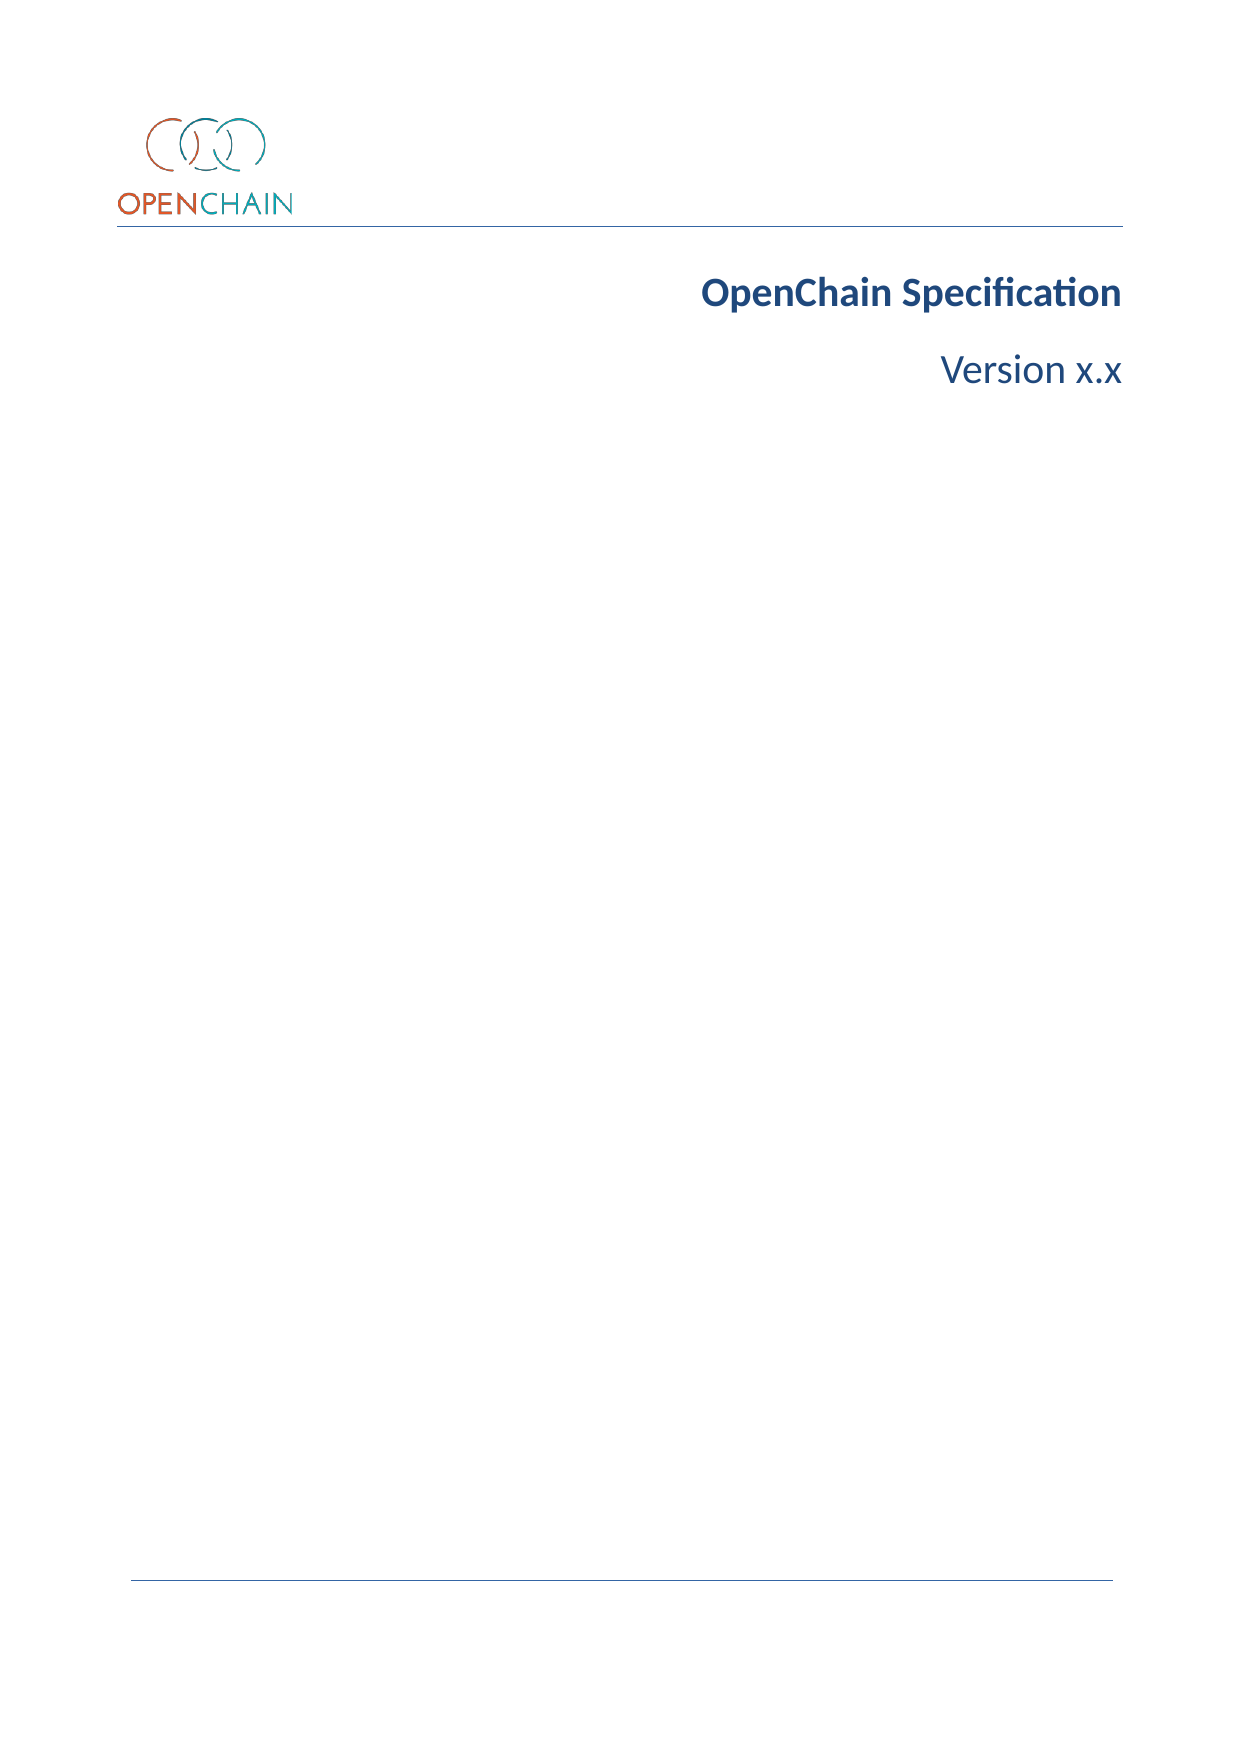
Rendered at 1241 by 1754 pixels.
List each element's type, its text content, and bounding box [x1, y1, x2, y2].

title Version x.x [189, 343, 1122, 394]
title OpenChain Specification [189, 266, 1122, 317]
picture [118, 118, 292, 215]
